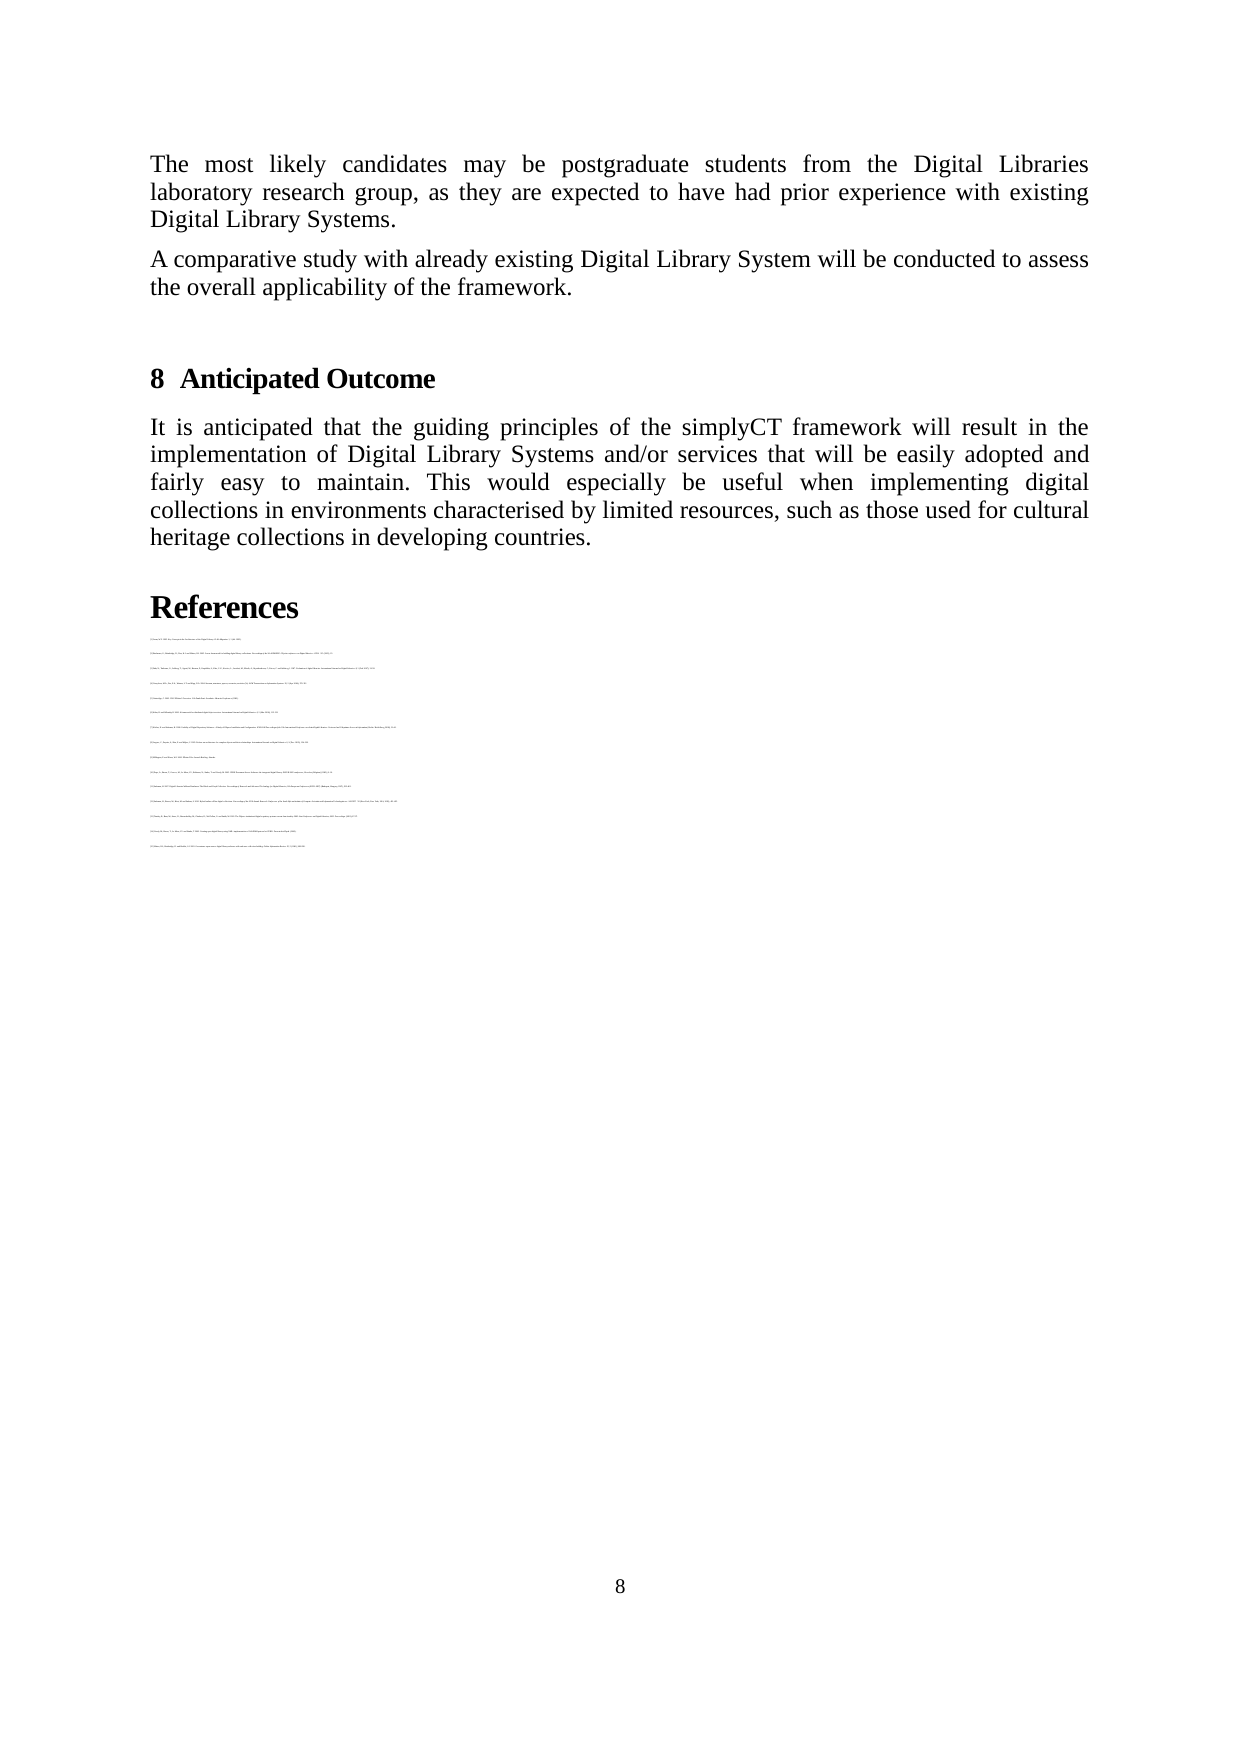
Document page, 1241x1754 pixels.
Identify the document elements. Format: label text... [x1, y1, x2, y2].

text The most likely candidates may be postgraduate students from the Digital Libraries laboratory research group, as they are expected to have had prior experience with existing Digital Library Systems. [150, 150, 1090, 233]
subtitle References [150, 589, 1090, 626]
text A comparative study with already existing Digital Library System will be conducted to assess the overall applicability of the framework. [150, 246, 1090, 301]
text It is anticipated that the guiding principles of the simplyCT framework will result in the implementation of Digital Library Systems and/or services that will be easily adopted and fairly easy to maintain. This would especially be useful when implementing digital collections in environments characterised by limited resources, such as those used for cultural heritage collections in developing countries. [150, 413, 1090, 551]
subtitle Anticipated Outcome [150, 362, 1090, 394]
